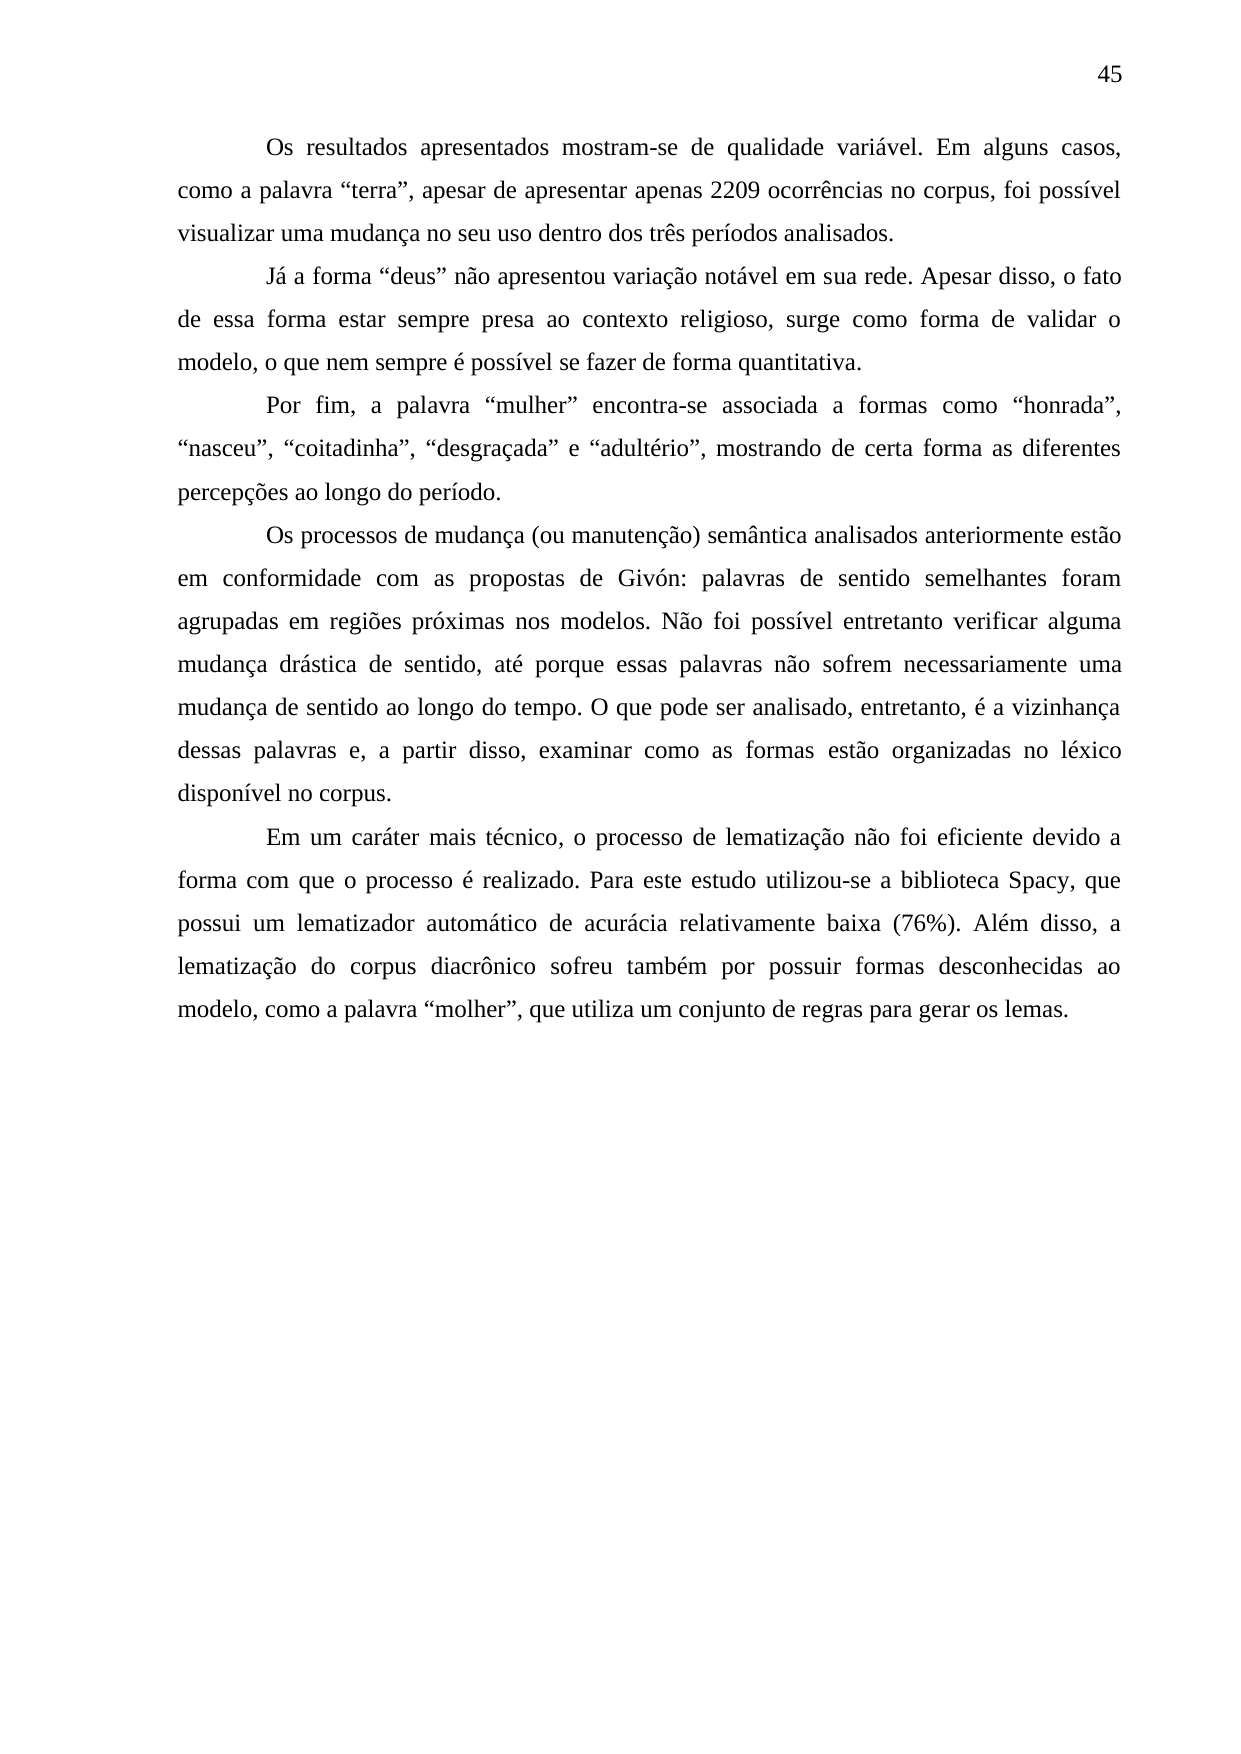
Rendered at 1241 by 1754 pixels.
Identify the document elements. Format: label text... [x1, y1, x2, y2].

text Os processos de mudança (ou manutenção) semântica analisados anteriormente estão em conformidade com as propostas de Givón: palavras de sentido semelhantes foram agrupadas em regiões próximas nos modelos. Não foi possível entretanto verificar alguma mudança drástica de sentido, até porque essas palavras não sofrem necessariamente uma mudança de sentido ao longo do tempo. O que pode ser analisado, entretanto, é a vizinhança dessas palavras e, a partir disso, examinar como as formas estão organizadas no léxico disponível no corpus. [177, 520, 1122, 807]
text Os resultados apresentados mostram-se de qualidade variável. Em alguns casos, como a palavra “terra”, apesar de apresentar apenas 2209 ocorrências no corpus, foi possível visualizar uma mudança no seu uso dentro dos três períodos analisados. [177, 132, 1122, 247]
text Em um caráter mais técnico, o processo de lematização não foi eficiente devido a forma com que o processo é realizado. Para este estudo utilizou-se a biblioteca Spacy, que possui um lematizador automático de acurácia relativamente baixa (76%). Além disso, a lematização do corpus diacrônico sofreu também por possuir formas desconhecidas ao modelo, como a palavra “molher”, que utiliza um conjunto de regras para gerar os lemas. [177, 822, 1122, 1023]
text Já a forma “deus” não apresentou variação notável em sua rede. Apesar disso, o fato de essa forma estar sempre presa ao contexto religioso, surge como forma de validar o modelo, o que nem sempre é possível se fazer de forma quantitativa. [177, 261, 1122, 376]
text Por fim, a palavra “mulher” encontra-se associada a formas como “honrada”, “nasceu”, “coitadinha”, “desgraçada” e “adultério”, mostrando de certa forma as diferentes percepções ao longo do período. [177, 390, 1122, 505]
